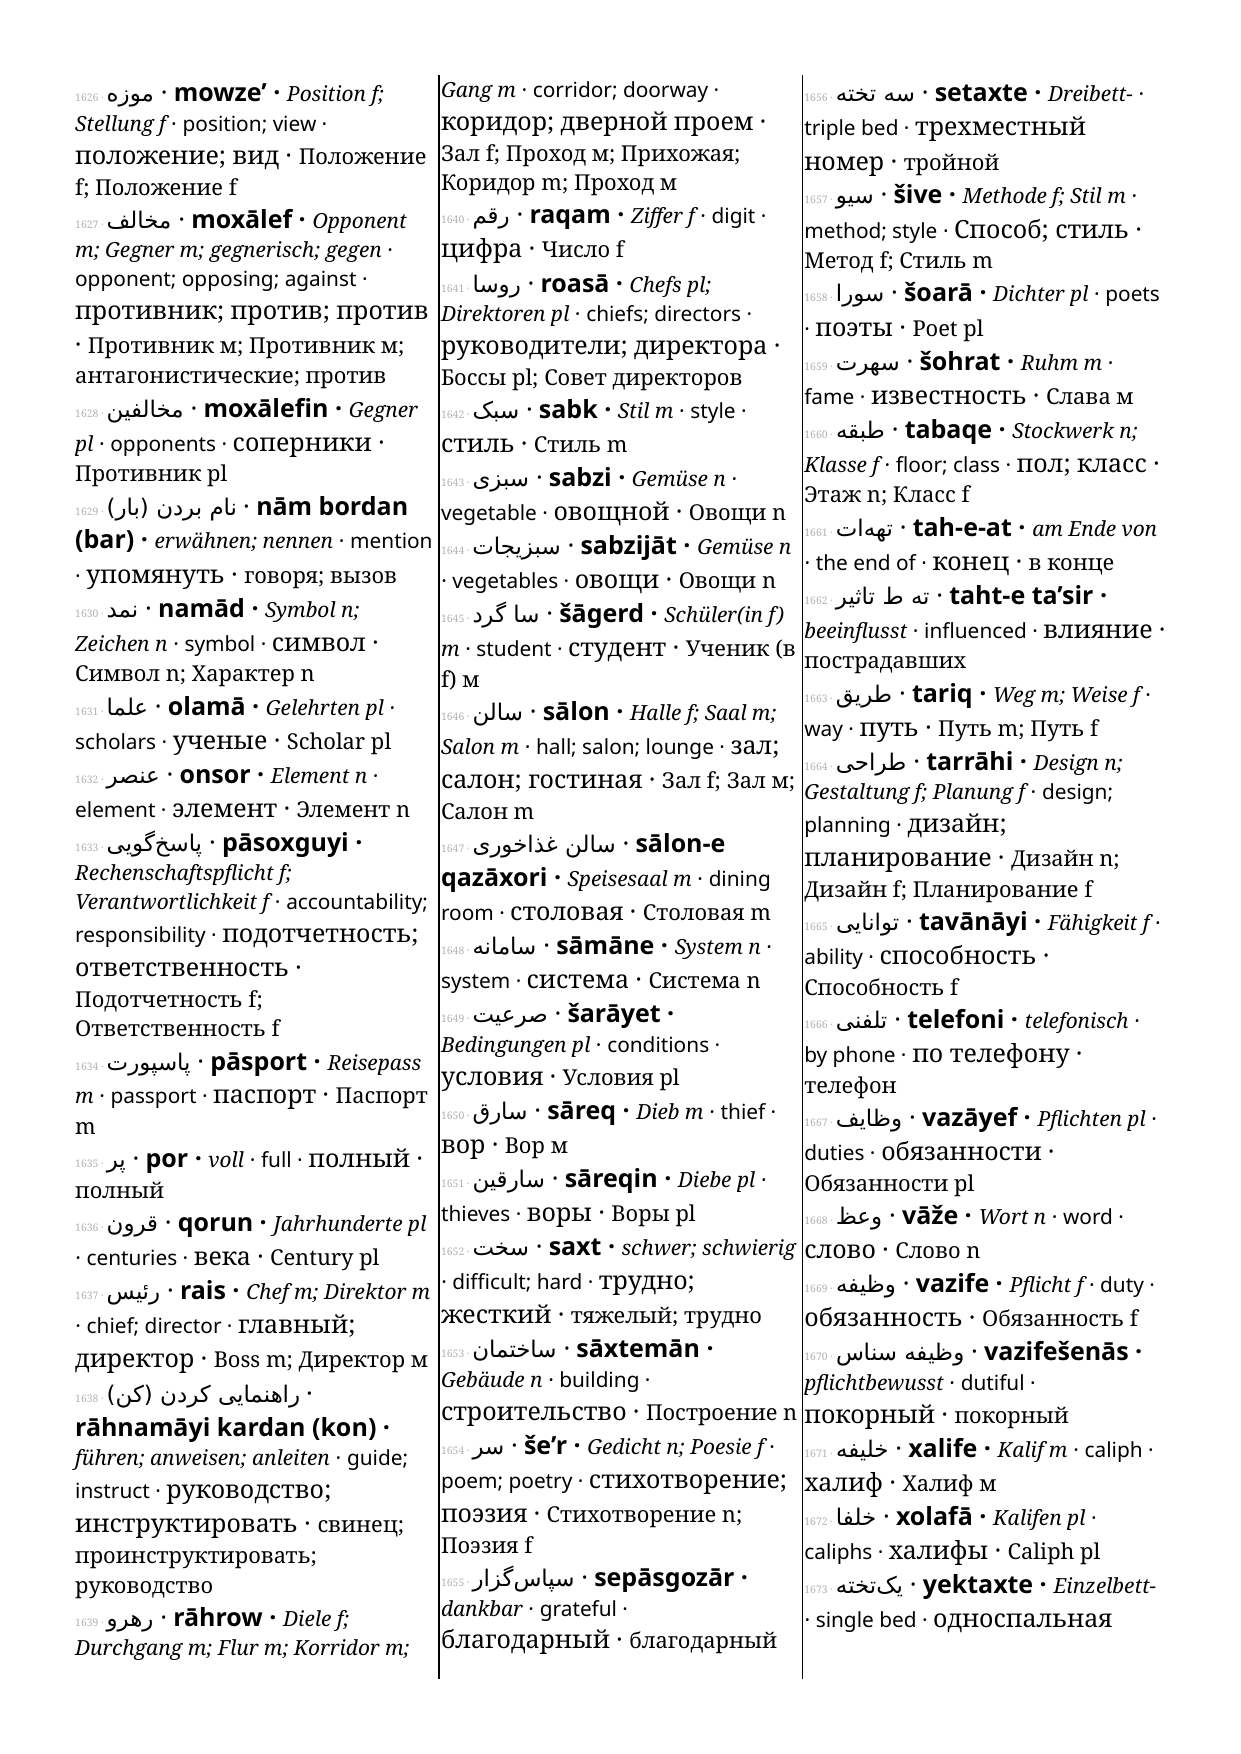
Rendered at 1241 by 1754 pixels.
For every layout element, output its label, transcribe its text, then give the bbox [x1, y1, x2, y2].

text 1658 · سورا · šoarā · Dichter pl · poets · поэты · Poet pl [804, 275, 1166, 343]
text 1639 · رهرو · rāhrow · Diele f; Durchgang m; Flur m; Korridor m; Gang m · corridor; doorway · коридор; дверной проем · Зал f; Проход м; Прихожая; Коридор m; Проход м [75, 1599, 436, 1662]
text 1671 · خلیفه · xalife · Kalif m · caliph · халиф · Халиф м [804, 1430, 1166, 1498]
text 1652 · سخت · saxt · schwer; schwierig · difficult; hard · трудно; жесткий · тяжелый; трудно [441, 1229, 799, 1331]
text 1639 · رهرو · rāhrow · Diele f; Durchgang m; Flur m; Korridor m; Gang m · corridor; doorway · коридор; дверной проем · Зал f; Проход м; Прихожая; Коридор m; Проход м [441, 75, 799, 197]
text 1650 · سارق · sāreq · Dieb m · thief · вор · Вор м [441, 1093, 799, 1161]
text 1633 · پاسخ‌گویی · pāsoxguyi · Rechenschaftspflicht f; Verantwortlichkeit f · accountability; responsibility · подотчетность; ответственность · Подотчетность f; Ответственность f [75, 824, 436, 1043]
text 1628 · مخالفین · moxālefin · Gegner pl · opponents · соперники · Противник pl [75, 390, 436, 488]
text 1627 · مخالف · moxālef · Opponent m; Gegner m; gegnerisch; gegen · opponent; opposing; against · противник; против; против · Противник м; Противник м; антагонистические; против [75, 201, 436, 390]
text 1661 · تهه‌ات · tah-e-at · am Ende von · the end of · конец · в конце [804, 509, 1166, 577]
text 1631 · علما · olamā · Gelehrten pl · scholars · ученые · Scholar pl [75, 688, 436, 756]
text 1644 · سبزیجات · sabzijāt · Gemüse n · vegetables · овощи · Овощи n [441, 528, 799, 596]
text 1634 · پاسپورت · pāsport · Reisepass m · passport · паспорт · Паспорт m [75, 1043, 436, 1141]
text 1645 · سا گرد · šāgerd · Schüler(in f) m · student · студент · Ученик (в f) м [441, 596, 799, 694]
text 1669 · وظیفه · vazife · Pflicht f · duty · обязанность · Обязанность f [804, 1266, 1166, 1334]
text 1672 · خلفا · xolafā · Kalifen pl · caliphs · халифы · Caliph pl [804, 1498, 1166, 1567]
text 1647 · سالن غذاخوری · sālon-e qazāxori · Speisesaal m · dining room · столовая · Столовая m [441, 826, 799, 928]
text 1629 · نام بردن (بار) · nām bordan (bar) · erwähnen; nennen · mention · упомянуть · говоря; вызов [75, 488, 436, 590]
text 1636 · قرون · qorun · Jahrhunderte pl · centuries · века · Century pl [75, 1205, 436, 1273]
text 1662 · ته ط تاثیر · taht-e ta’sir · beeinflusst · influenced · влияние · пострадавших [804, 577, 1166, 675]
text 1646 · سالن · sālon · Halle f; Saal m; Salon m · hall; salon; lounge · зал; салон; гостиная · Зал f; Зал м; Салон m [441, 694, 799, 826]
text 1637 · رئیس · rais · Chef m; Direktor m · chief; director · главный; директор · Boss m; Директор м [75, 1273, 436, 1375]
text 1667 · وظایف · vazāyef · Pflichten pl · duties · обязанности · Обязанности pl [804, 1100, 1166, 1198]
text 1659 · سهرت · šohrat · Ruhm m · fame · известность · Слава м [804, 343, 1166, 411]
text 1642 · سبک · sabk · Stil m · style · стиль · Стиль m [441, 392, 799, 460]
text 1638 · راهنمایی کردن (کن) · rāhnamāyi kardan (kon) · führen; anweisen; anleiten · guide; instruct · руководство; инструктировать · свинец; проинструктировать; руководство [75, 1375, 436, 1599]
text 1651 · سارقین · sāreqin · Diebe pl · thieves · воры · Воры pl [441, 1161, 799, 1229]
text 1673 · یک‌تخته · yektaxte · Einzelbett‐ · single bed · односпальная кровать · односпальная кровать [804, 1567, 1166, 1635]
text 1649 · صرعیت · šarāyet · Bedingungen pl · conditions · условия · Условия pl [441, 996, 799, 1093]
text 1643 · سبزی · sabzi · Gemüse n · vegetable · овощной · Овощи n [441, 460, 799, 528]
text 1648 · سامانه · sāmāne · System n · system · система · Система n [441, 928, 799, 996]
text 1640 · رقم · raqam · Ziffer f · digit · цифра · Число f [441, 197, 799, 265]
text 1630 · نمد · namād · Symbol n; Zeichen n · symbol · символ · Символ n; Характер n [75, 590, 436, 688]
text 1666 · تلفنی · telefoni · telefonisch · by phone · по телефону · телефон [804, 1002, 1166, 1100]
text 1668 · وعظ · vāže · Wort n · word · слово · Слово n [804, 1198, 1166, 1266]
text 1653 · ساختمان · sāxtemān · Gebäude n · building · строительство · Построение n [441, 1331, 799, 1428]
text 1664 · طراحی · tarrāhi · Design n; Gestaltung f; Planung f · design; planning · дизайн; планирование · Дизайн n; Дизайн f; Планирование f [804, 743, 1166, 904]
text 1657 · سیو · šive · Methode f; Stil m · method; style · Способ; стиль · Метод f; Стиль m [804, 177, 1166, 275]
text 1632 · عنصر · onsor · Element n · element · элемент · Элемент n [75, 756, 436, 824]
text 1641 · روسا · roasā · Chefs pl; Direktoren pl · chiefs; directors · руководители; директора · Боссы pl; Совет директоров [441, 265, 799, 392]
text 1635 · پر · por · voll · full · полный · полный [75, 1141, 436, 1205]
text 1654 · سر · še’r · Gedicht n; Poesie f · poem; poetry · стихотворение; поэзия · Стихотворение n; Поэзия f [441, 1428, 799, 1560]
text 1660 · طبقه · tabaqe · Stockwerk n; Klasse f · floor; class · пол; класс · Этаж n; Класс f [804, 411, 1166, 509]
text 1656 · سه تخته · setaxte · Dreibett‐ · triple bed · трехместный номер · тройной [804, 75, 1166, 177]
text 1665 · توانایی · tavānāyi · Fähigkeit f · ability · способность · Способность f [804, 904, 1166, 1002]
text 1663 · طریق · tariq · Weg m; Weise f · way · путь · Путь m; Путь f [804, 675, 1166, 743]
text 1670 · وظیفه سنا‌س · vazifešenās · pflichtbewusst · dutiful · покорный · покорный [804, 1334, 1166, 1430]
text 1655 · سپاس‌گزار · sepāsgozār · dankbar · grateful · благодарный · благодарный [441, 1560, 799, 1656]
text 1626 · موزه · mowze’ · Position f; Stellung f · position; view · положение; вид · Положение f; Положение f [75, 75, 436, 201]
